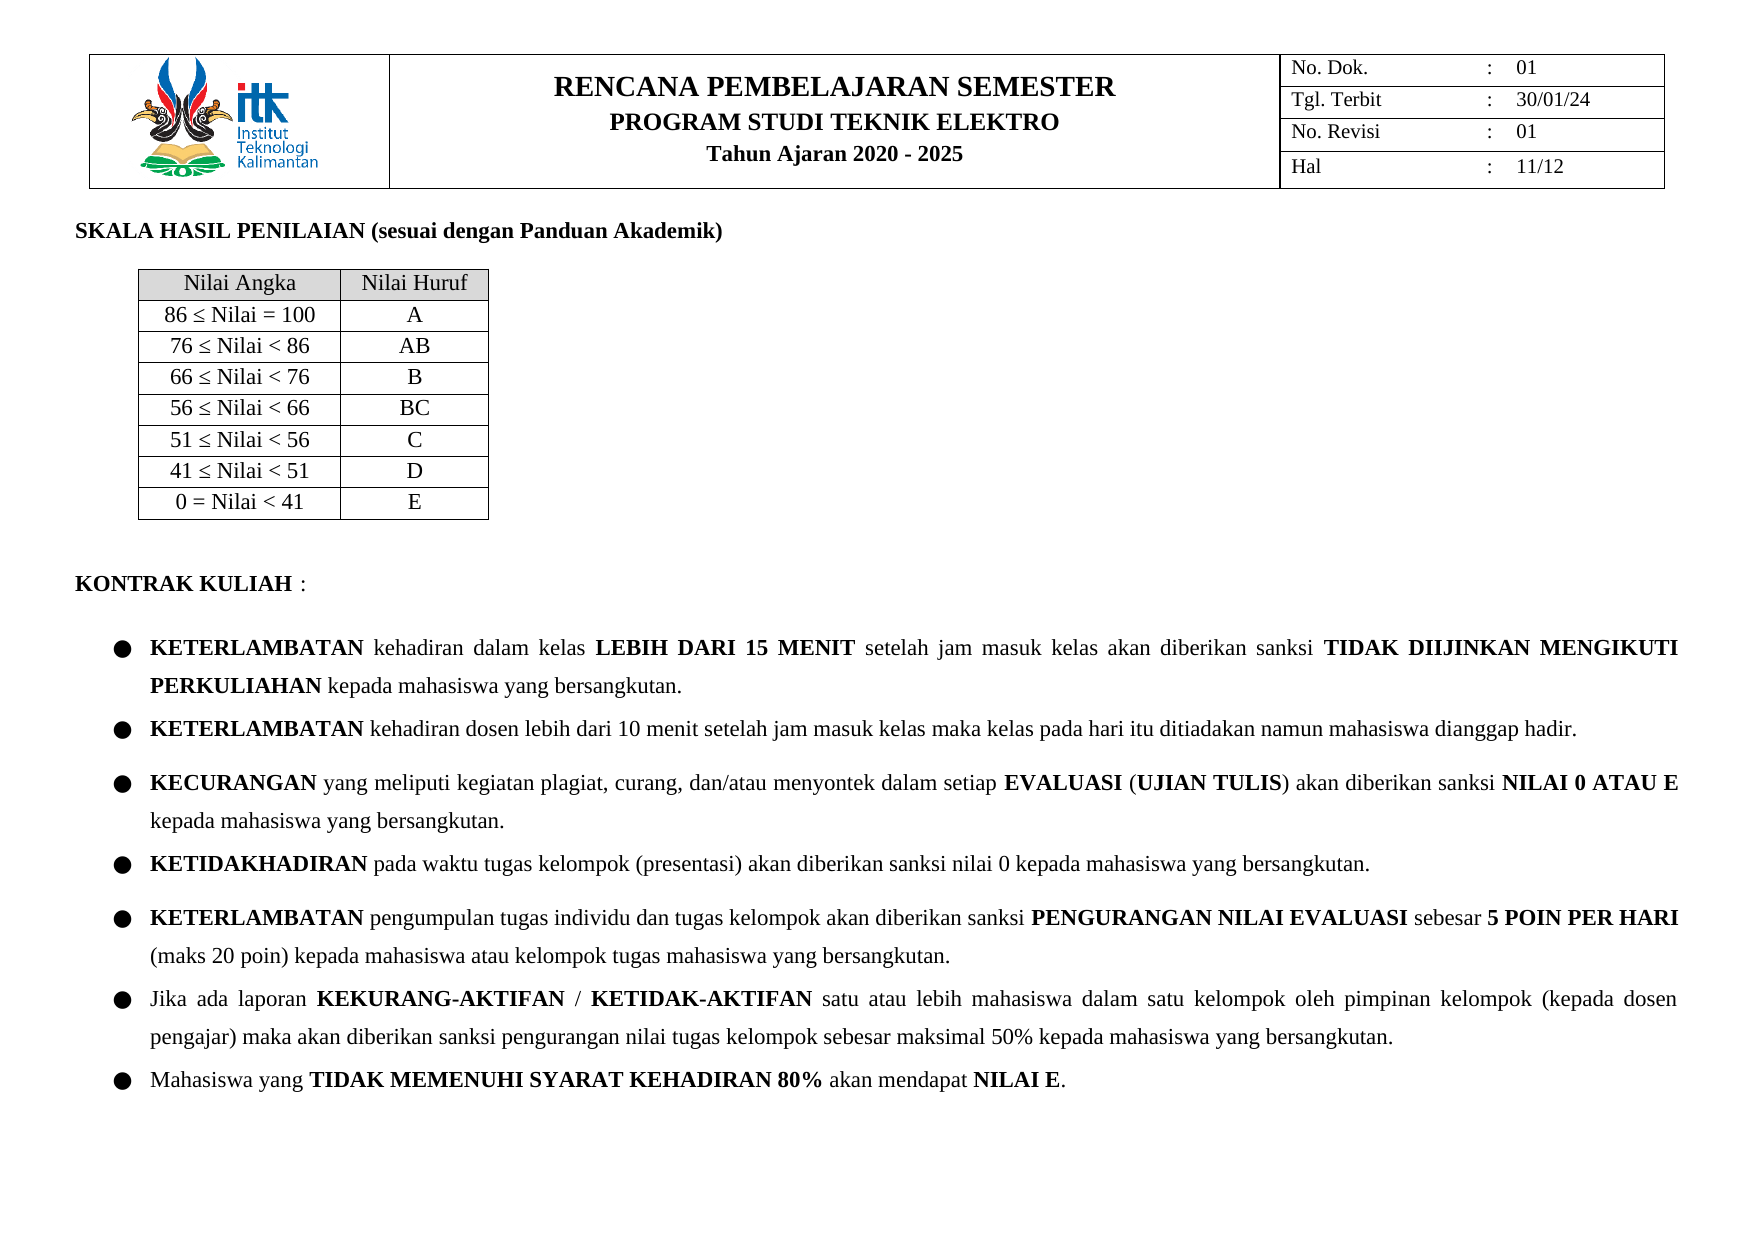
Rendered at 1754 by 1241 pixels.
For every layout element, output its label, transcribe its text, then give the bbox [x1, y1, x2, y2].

picture [127, 55, 322, 181]
table_cell 0 = Nilai < 41 [139, 488, 340, 518]
table_header Nilai Huruf [341, 270, 488, 300]
list Jika ada laporan KEKURANG-AKTIFAN / KETIDAK-AKTIFAN satu atau lebih mahasiswa dalam satu kelompok oleh pimpinan kelompok (kepada dosen pengajar) maka akan diberikan sanksi pengurangan nilai tugas kelompok sebesar maksimal 50% kepada mahasiswa yang bersangkutan. [112, 973, 1679, 1050]
table_cell B [341, 363, 488, 393]
table_cell 41 ≤ Nilai < 51 [139, 457, 340, 487]
table_cell A [341, 301, 488, 331]
table_cell 86 ≤ Nilai = 100 [139, 301, 340, 331]
text SKALA HASIL PENILAIAN (sesuai dengan Panduan Akademik) [75, 217, 1679, 244]
table_cell BC [341, 395, 488, 425]
list KETERLAMBATAN kehadiran dosen lebih dari 10 menit setelah jam masuk kelas maka kelas pada hari itu ditiadakan namun mahasiswa dianggap hadir. [112, 703, 1679, 749]
list KECURANGAN yang meliputi kegiatan plagiat, curang, dan/atau menyontek dalam setiap EVALUASI (UJIAN TULIS) akan diberikan sanksi NILAI 0 ATAU E kepada mahasiswa yang bersangkutan. [112, 757, 1679, 834]
text KONTRAK KULIAH : [75, 571, 1679, 597]
list KETERLAMBATAN kehadiran dalam kelas LEBIH DARI 15 MENIT setelah jam masuk kelas akan diberikan sanksi TIDAK DIIJINKAN MENGIKUTI PERKULIAHAN kepada mahasiswa yang bersangkutan. [112, 622, 1679, 699]
list Mahasiswa yang TIDAK MEMENUHI SYARAT KEHADIRAN 80% akan mendapat NILAI E. [112, 1054, 1679, 1101]
list KETERLAMBATAN pengumpulan tugas individu dan tugas kelompok akan diberikan sanksi PENGURANGAN NILAI EVALUASI sebesar 5 POIN PER HARI (maks 20 poin) kepada mahasiswa atau kelompok tugas mahasiswa yang bersangkutan. [112, 892, 1679, 969]
table_cell 76 ≤ Nilai < 86 [139, 332, 340, 362]
table_cell 51 ≤ Nilai < 56 [139, 426, 340, 456]
table_cell D [341, 457, 488, 487]
table_cell C [341, 426, 488, 456]
table_cell 56 ≤ Nilai < 66 [139, 395, 340, 425]
table_cell 66 ≤ Nilai < 76 [139, 363, 340, 393]
table_header Nilai Angka [139, 270, 340, 300]
table_cell E [341, 488, 488, 518]
list KETIDAKHADIRAN pada waktu tugas kelompok (presentasi) akan diberikan sanksi nilai 0 kepada mahasiswa yang bersangkutan. [112, 838, 1679, 884]
table_cell AB [341, 332, 488, 362]
